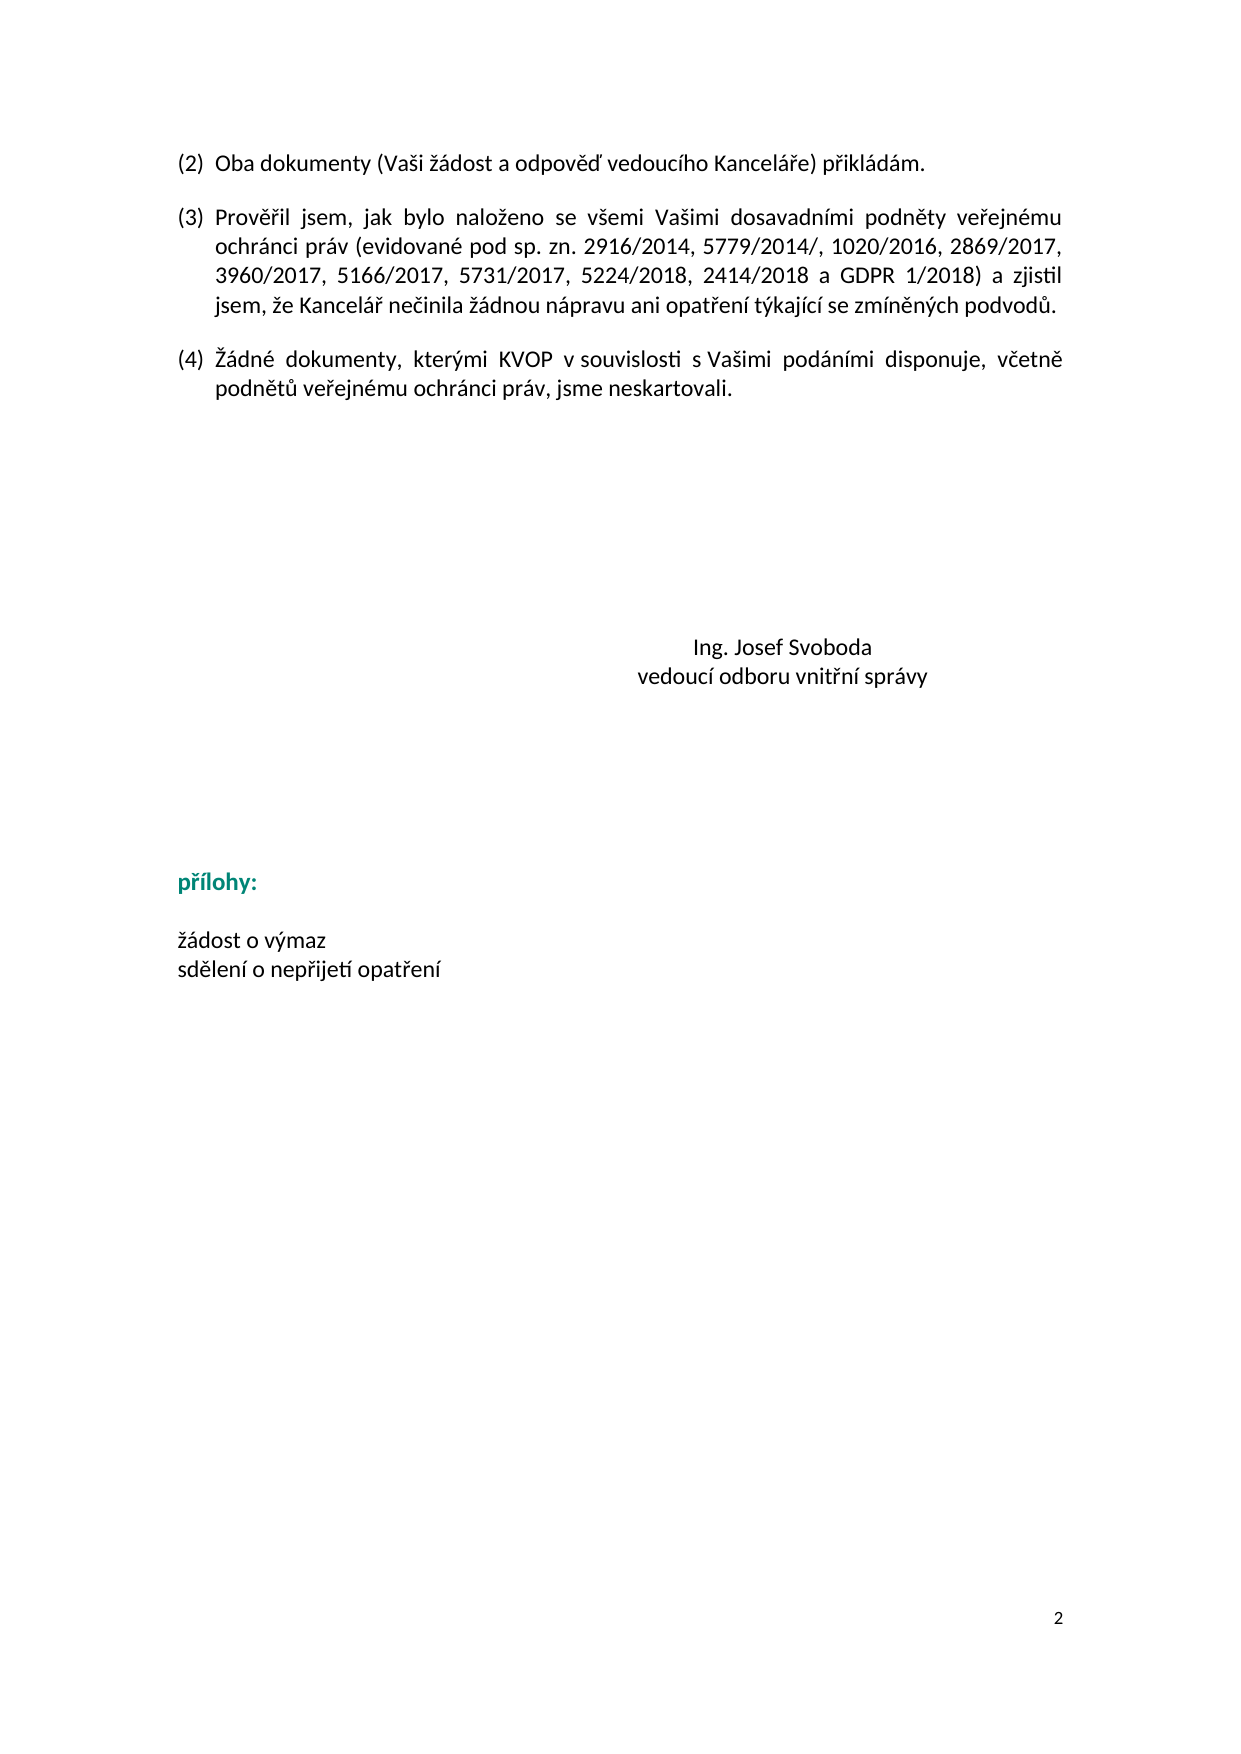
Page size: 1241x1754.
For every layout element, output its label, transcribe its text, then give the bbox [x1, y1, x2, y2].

list Žádné dokumenty, kterými KVOP v souvislosti s Vašimi podáními disponuje, včetně podnětů veřejnému ochránci práv, jsme neskartovali. [177, 344, 1063, 403]
list Prověřil jsem, jak bylo naloženo se všemi Vašimi dosavadními podněty veřejnému ochránci práv (evidované pod sp. zn. 2916/2014, 5779/2014/, 1020/2016, 2869/2017, 3960/2017, 5166/2017, 5731/2017, 5224/2018, 2414/2018 a GDPR 1/2018) a zjistil jsem, že Kancelář nečinila žádnou nápravu ani opatření týkající se zmíněných podvodů. [177, 202, 1063, 319]
list Oba dokumenty (Vaši žádost a odpověď vedoucího Kanceláře) přikládám. [177, 148, 1063, 177]
text sdělení o nepřijetí opatření [177, 954, 1063, 983]
text žádost o výmaz [177, 925, 1063, 954]
subtitle přílohy: [177, 866, 1063, 897]
text vedoucí odboru vnitřní správy [502, 661, 1063, 691]
text Ing. Josef Svoboda [502, 632, 1063, 661]
